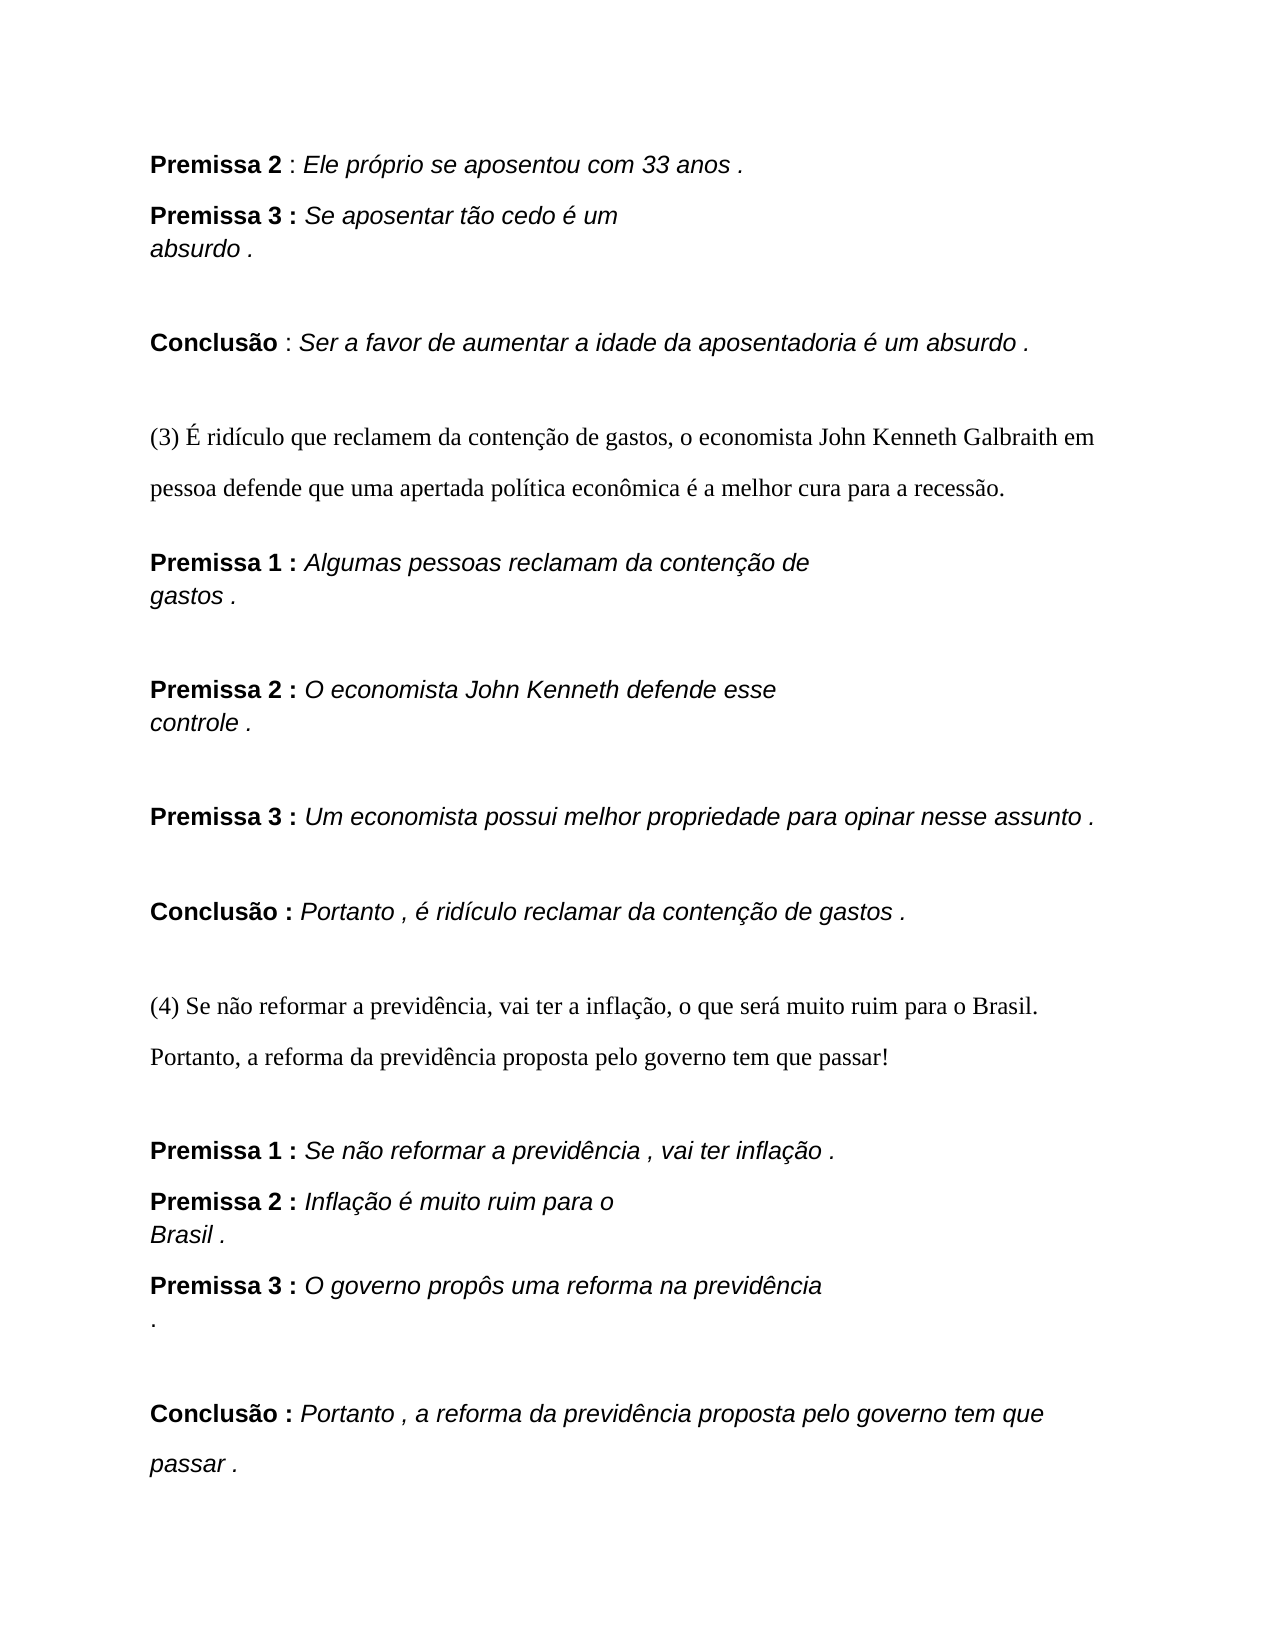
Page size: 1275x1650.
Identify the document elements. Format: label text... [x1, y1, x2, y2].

text Premissa 3 : O governo propôs uma reforma na previdência . [150, 1271, 837, 1333]
text Conclusão : Portanto , a reforma da previdência proposta pelo governo tem que [150, 1398, 1125, 1427]
text Premissa 1 : Algumas pessoas reclamam da contenção de gastos . [150, 548, 904, 609]
text Portanto, a reforma da previdência proposta pelo governo tem que passar! [150, 1042, 889, 1070]
text Premissa 1 : Se não reformar a previdência , vai ter inflação . [150, 1136, 837, 1165]
text (4) Se não reformar a previdência, vai ter a inflação, o que será muito ruim para o Brasil. [150, 991, 1125, 1019]
text (3) É ridículo que reclamem da contenção de gastos, o economista John Kenneth Galbraith em [150, 422, 1125, 451]
text Premissa 2 : Ele próprio se aposentou com 33 anos . [150, 150, 752, 179]
text pessoa defende que uma apertada política econômica é a melhor cura para a recessão. [150, 473, 1006, 502]
text Conclusão : Portanto , é ridículo reclamar da contenção de gastos . [150, 897, 922, 926]
text passar . [150, 1449, 239, 1478]
text Premissa 2 : O economista John Kenneth defende esse controle . [150, 675, 887, 737]
text Premissa 3 : Um economista possui melhor propriedade para opinar nesse assunto . [150, 802, 1097, 831]
text Conclusão : Ser a favor de aumentar a idade da aposentadoria é um absurdo . [150, 328, 1038, 357]
text Premissa 3 : Se aposentar tão cedo é um absurdo . [150, 201, 729, 263]
text Premissa 2 : Inflação é muito ruim para o Brasil . [150, 1187, 697, 1249]
